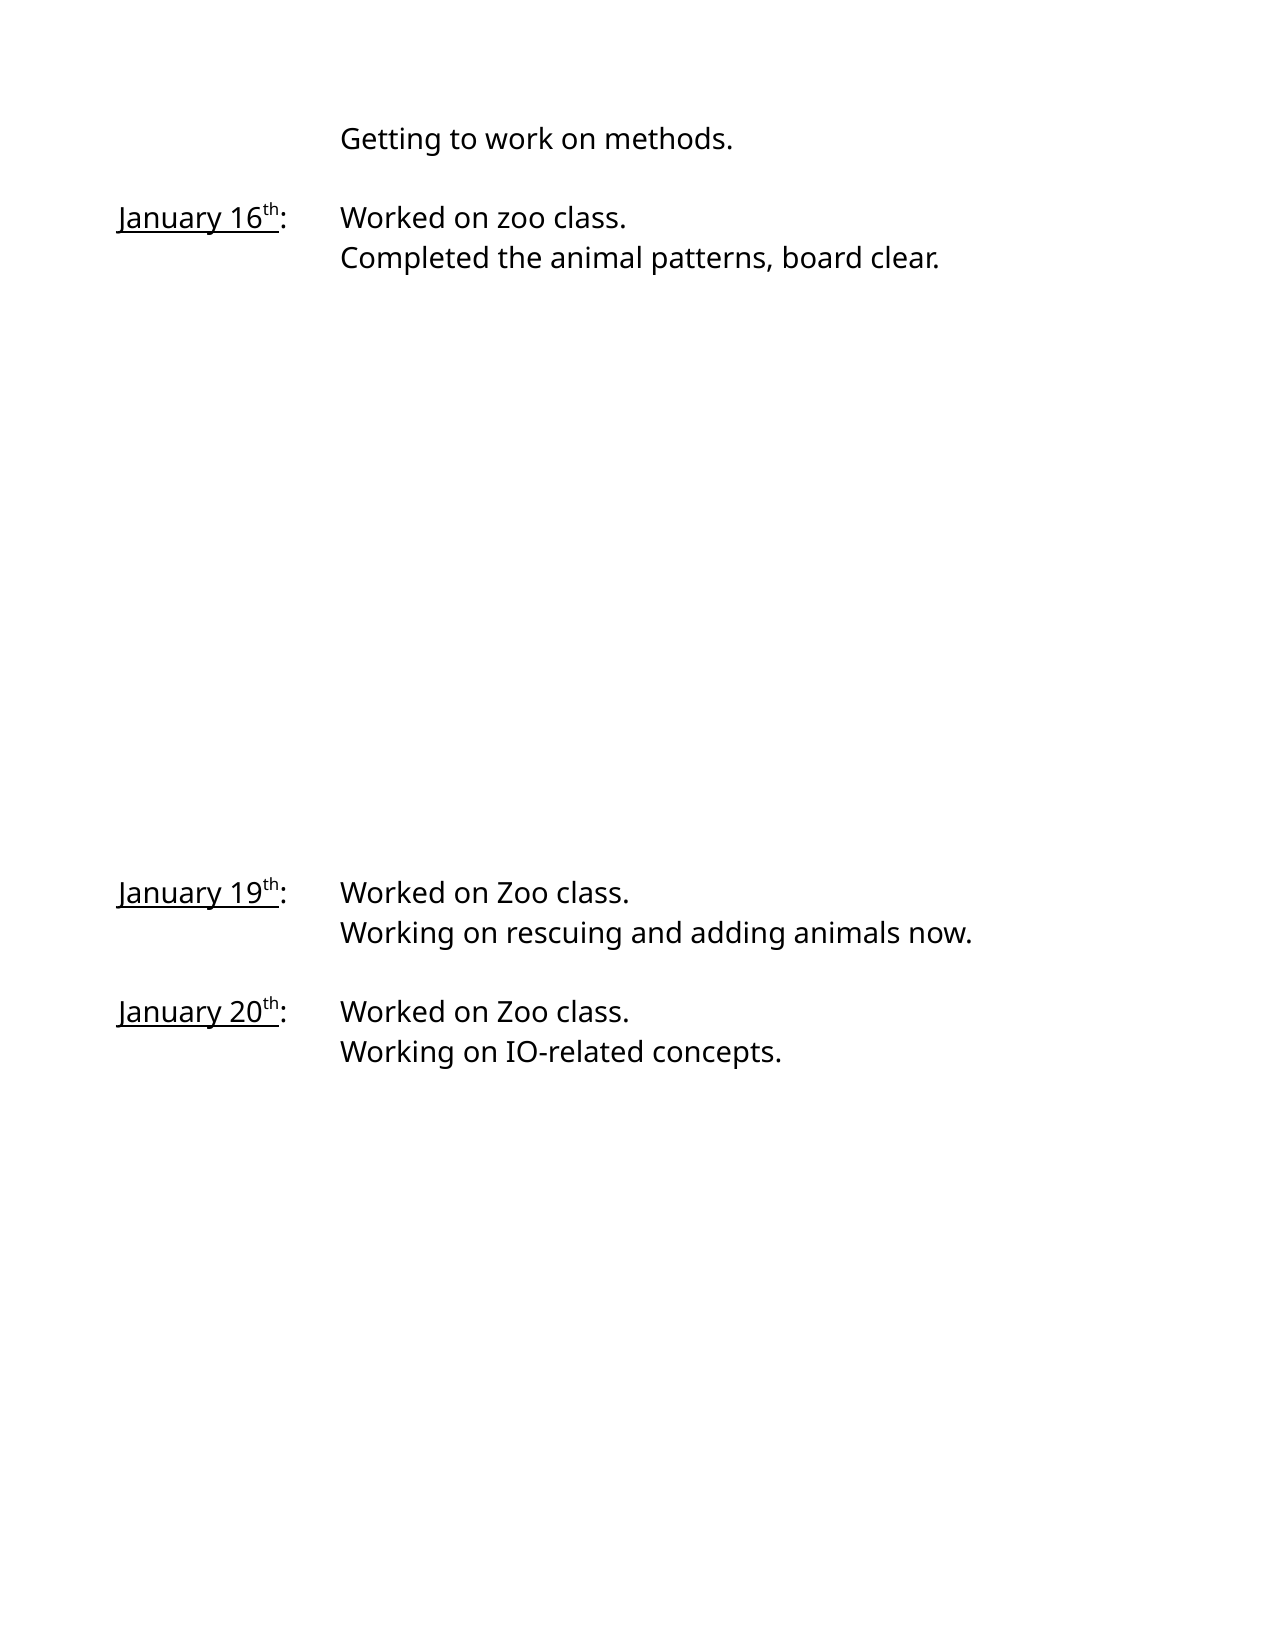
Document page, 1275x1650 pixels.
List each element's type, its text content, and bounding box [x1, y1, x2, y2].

text Completed the animal patterns, board clear. [118, 237, 1157, 277]
text January 16th: Worked on zoo class. [118, 197, 1157, 237]
text January 19th: Worked on Zoo class. [118, 872, 1157, 912]
text Getting to work on methods. [118, 118, 1157, 158]
text Working on IO-related concepts. [118, 1031, 1157, 1071]
text Working on rescuing and adding animals now. [118, 912, 1157, 952]
text January 20th: Worked on Zoo class. [118, 991, 1157, 1031]
